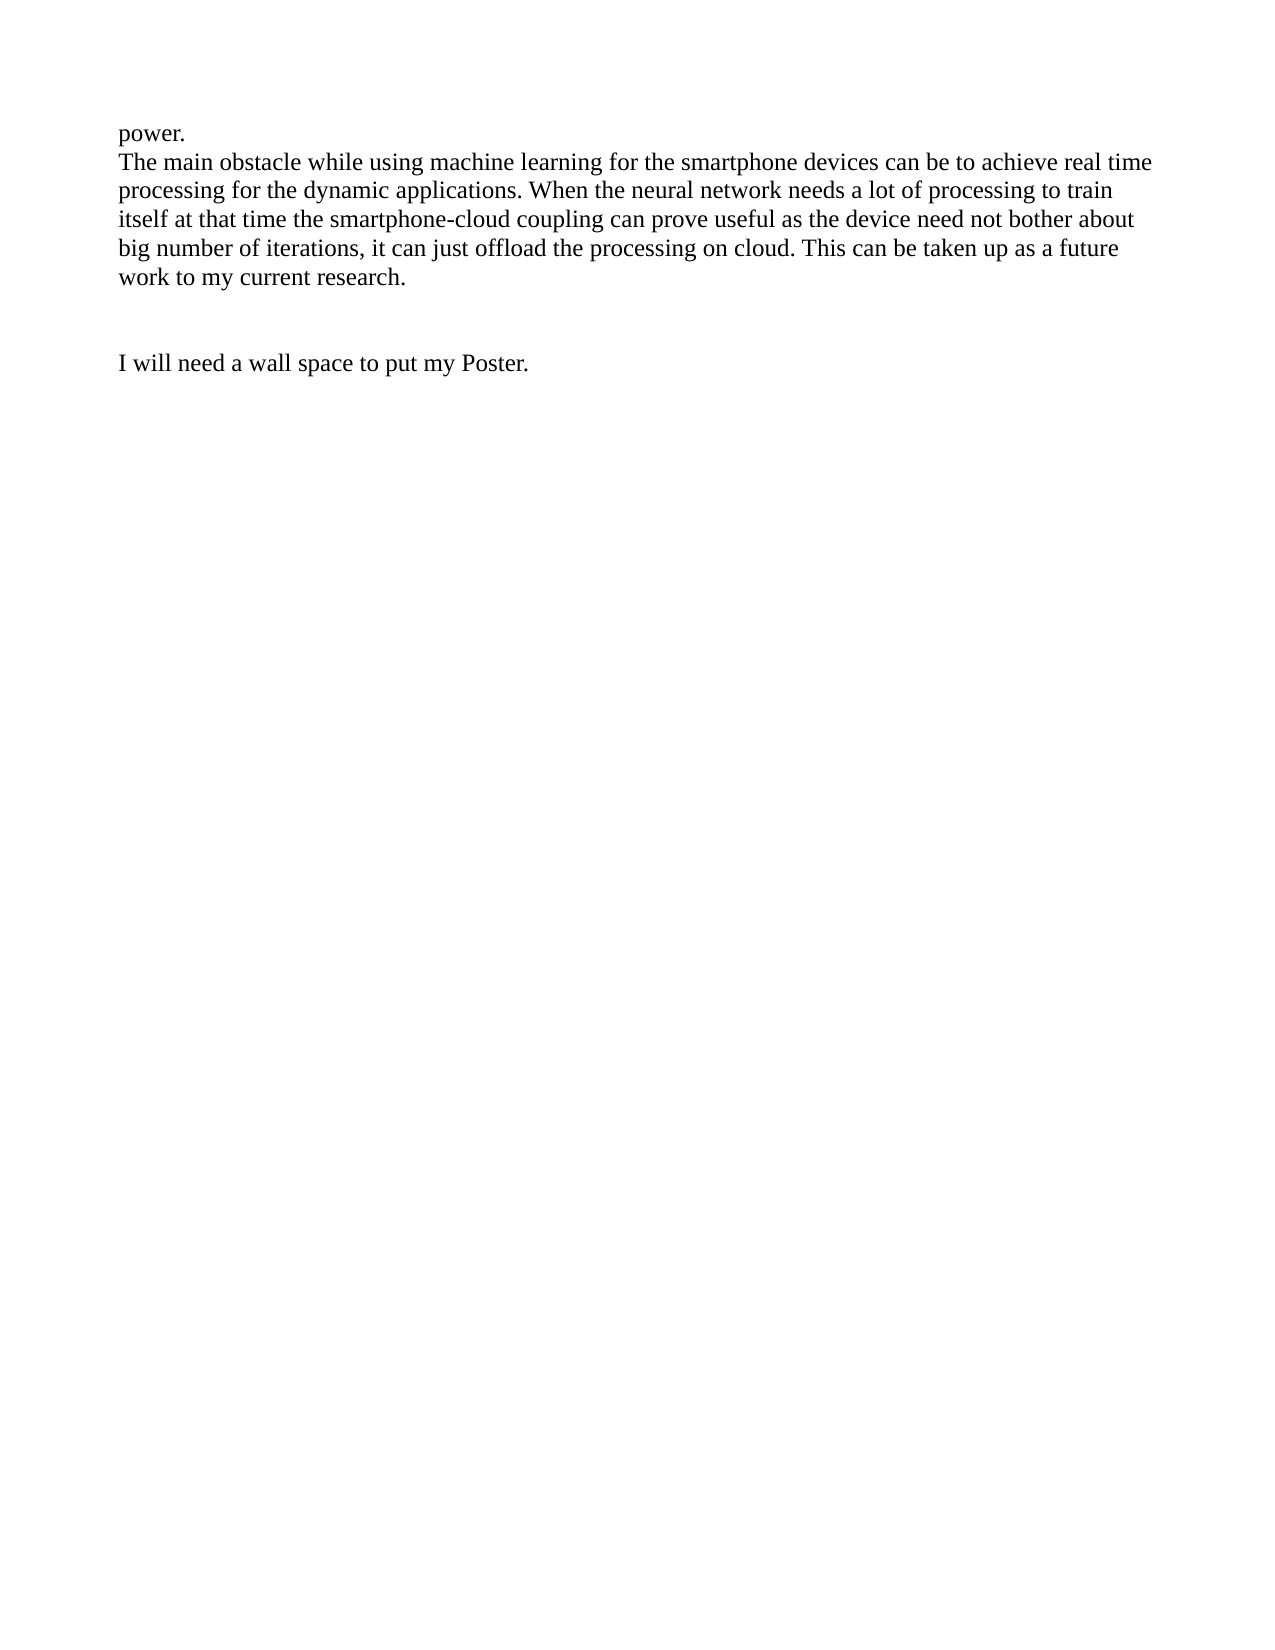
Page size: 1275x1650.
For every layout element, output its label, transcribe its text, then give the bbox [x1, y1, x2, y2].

text I will need a wall space to put my Poster. [118, 348, 1157, 377]
text The main obstacle while using machine learning for the smartphone devices can be to achieve real time processing for the dynamic applications. When the neural network needs a lot of processing to train itself at that time the smartphone-cloud coupling can prove useful as the device need not bother about big number of iterations, it can just offload the processing on cloud. This can be taken up as a future work to my current research. [118, 147, 1157, 291]
text power. [118, 118, 1157, 147]
